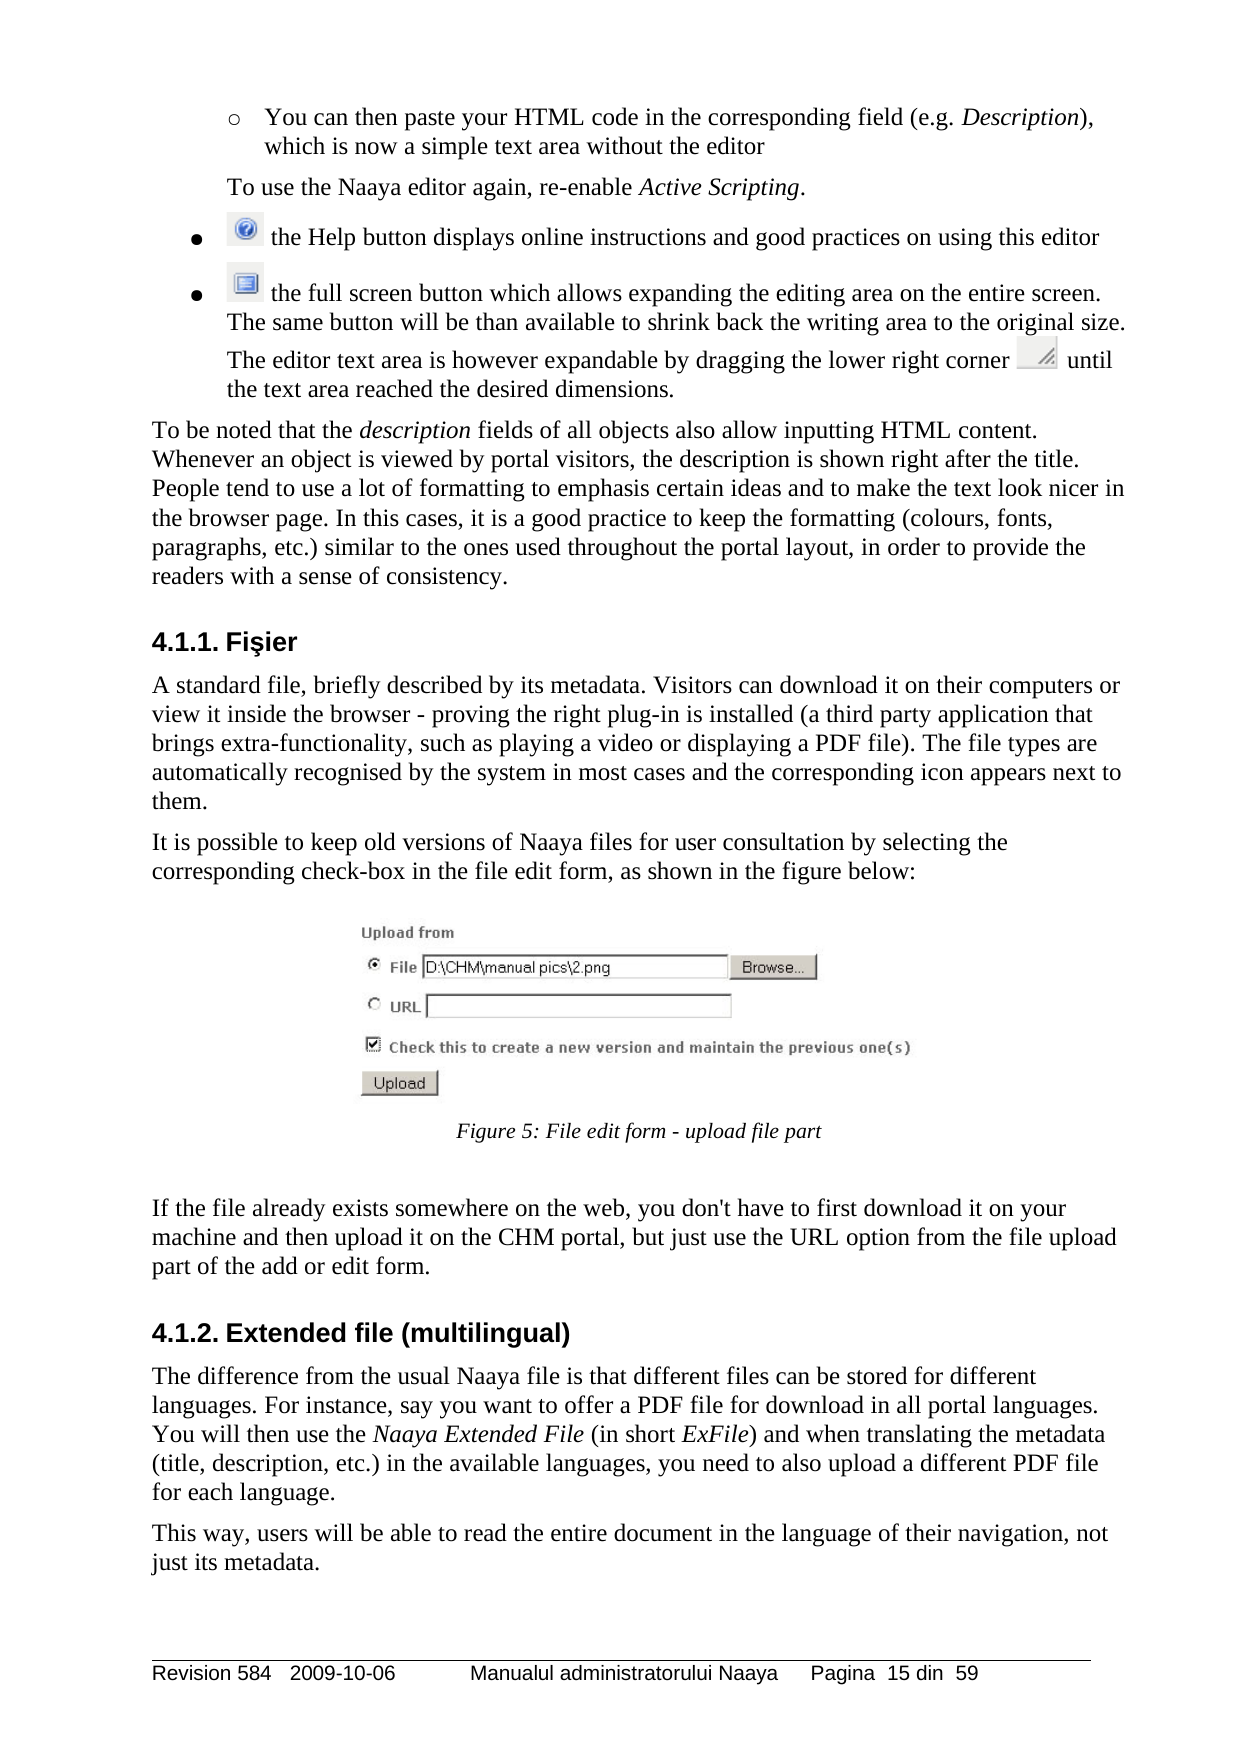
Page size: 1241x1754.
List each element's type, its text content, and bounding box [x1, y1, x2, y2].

text To be noted that the description fields of all objects also allow inputting HTML content. Whenever an object is viewed by portal visitors, the description is shown right after the title. People tend to use a lot of formatting to emphasis certain ideas and to make the text look nicer in the browser page. In this cases, it is a good practice to keep the formatting (colours, fonts, paragraphs, etc.) similar to the ones used throughout the portal layout, in order to provide the readers with a sense of consistency. [152, 415, 1128, 589]
picture [226, 262, 264, 302]
subtitle Fişier [152, 626, 1128, 657]
text Figure 5: File edit form - upload file part [353, 1119, 926, 1144]
list the full screen button which allows expanding the editing area on the entire screen. The same button will be than available to shrink back the writing area to the original size. The editor text area is however expandable by dragging the lower right corner until the text area reached the desired dimensions. [189, 262, 1128, 403]
picture [1016, 336, 1061, 369]
subtitle Extended file (multilingual) [152, 1317, 1128, 1348]
list To use the Naaya editor again, re-enable Active Scripting. [189, 171, 1128, 201]
text It is possible to keep old versions of Naaya files for user consultation by selecting the corresponding check-box in the file edit form, as shown in the figure below: [152, 827, 1128, 885]
text A standard file, briefly described by its metadata. Visitors can download it on their computers or view it inside the browser - proving the right plug-in is installed (a third party application that brings extra-functionality, such as playing a video or displaying a PDF file). The file types are automatically recognised by the system in most cases and the corresponding icon appears next to them. [152, 670, 1128, 815]
picture [226, 212, 264, 246]
list the Help button displays online instructions and good practices on using this editor [189, 212, 1128, 251]
list You can then paste your HTML code in the corresponding field (e.g. Description), which is now a simple text area without the editor [227, 102, 1128, 160]
text The difference from the usual Naaya file is that different files can be stored for different languages. For instance, say you want to offer a PDF file for download in all portal languages. You will then use the Naaya Extended File (in short ExFile) and when translating the metadata (title, description, etc.) in the available languages, you need to also upload a different PDF file for each language. [152, 1361, 1128, 1506]
text This way, users will be able to read the entire document in the language of their navigation, not just its metadata. [152, 1518, 1128, 1576]
text If the file already exists somewhere on the web, you don't have to first download it on your machine and then upload it on the CHM portal, but just use the URL option from the file upload part of the add or edit form. [152, 1193, 1128, 1280]
picture [353, 909, 927, 1119]
